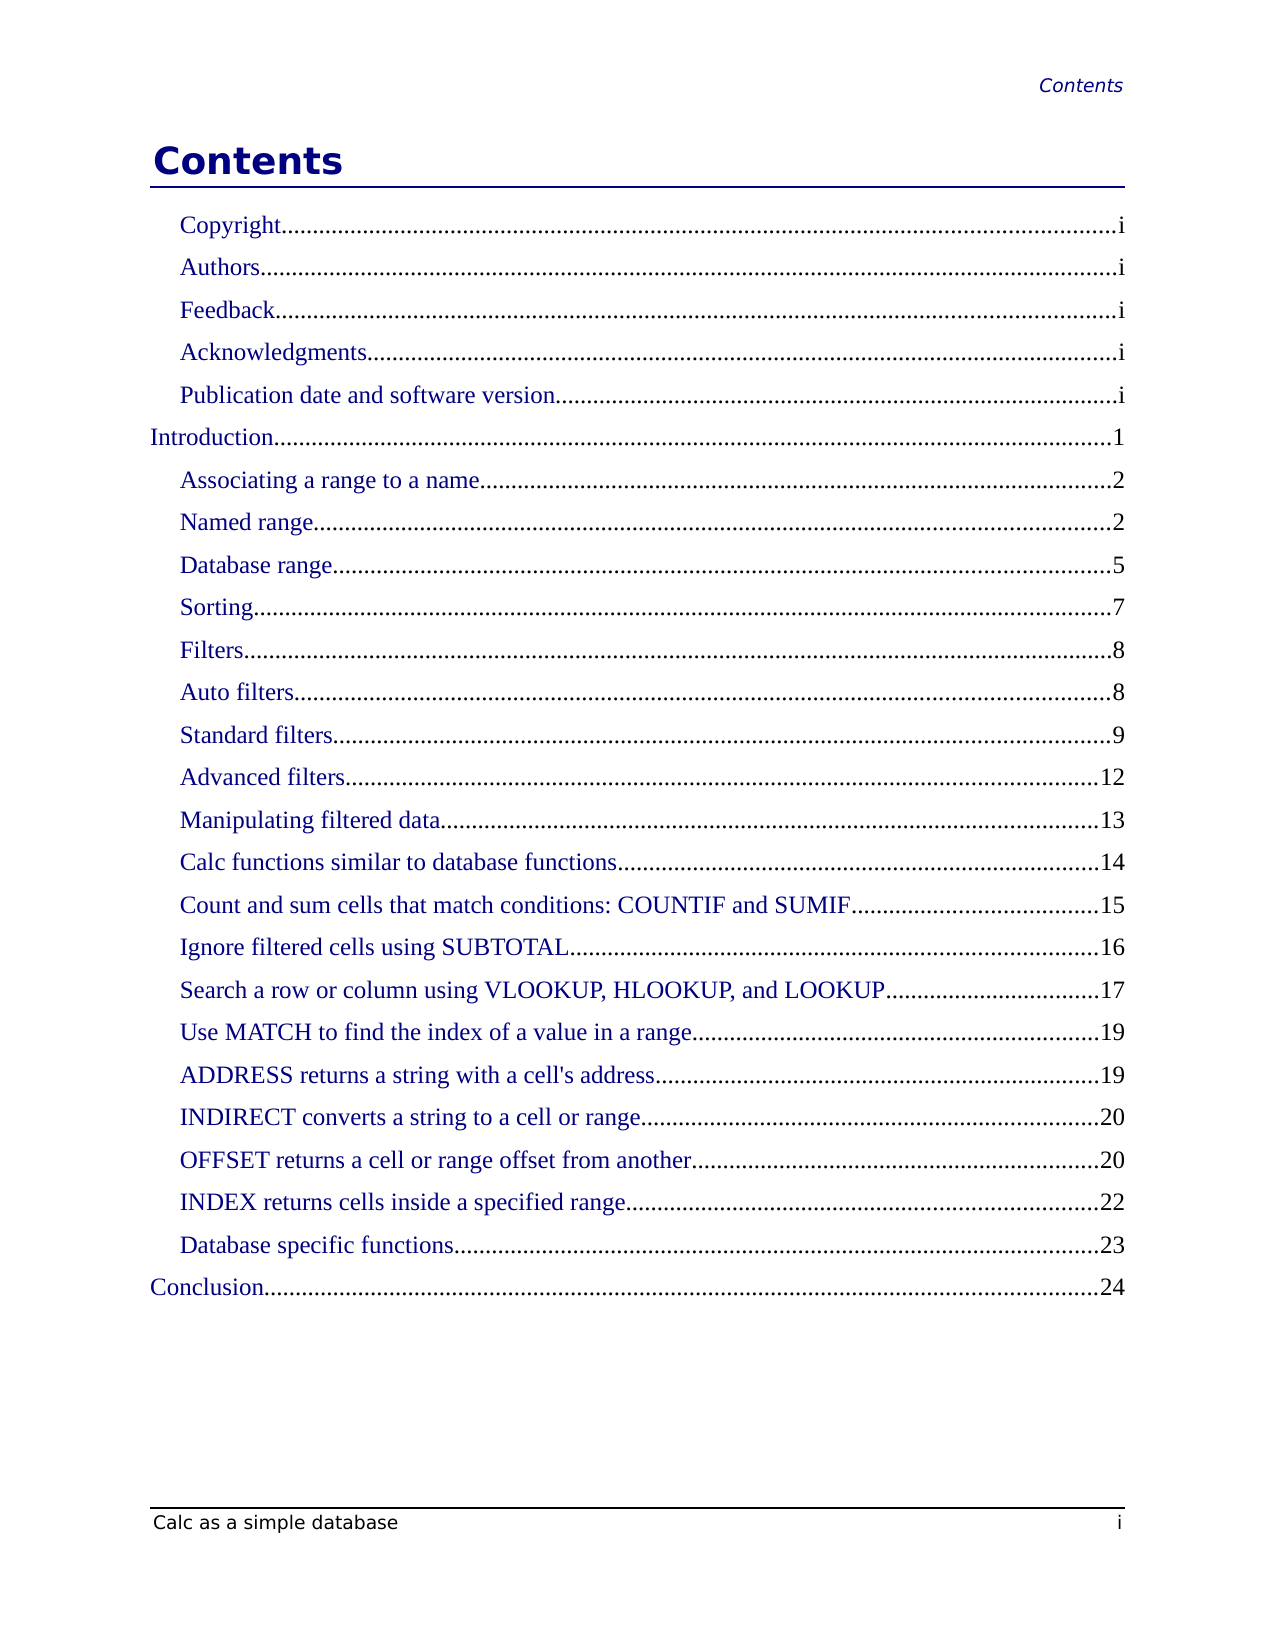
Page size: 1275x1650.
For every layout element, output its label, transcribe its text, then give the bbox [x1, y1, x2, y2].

text INDEX returns cells inside a specified range 22 [179, 1188, 1125, 1216]
text Named range 2 [179, 508, 1125, 536]
text Sorting 7 [179, 593, 1125, 621]
text Feedback i [179, 296, 1125, 323]
text Auto filters 8 [179, 678, 1125, 706]
text Filters 8 [179, 636, 1125, 663]
text Manipulating filtered data 13 [179, 806, 1125, 833]
text Search a row or column using VLOOKUP, HLOOKUP, and LOOKUP 17 [179, 976, 1125, 1003]
text Associating a range to a name 2 [179, 466, 1125, 493]
text Contents [150, 137, 1125, 186]
text Acknowledgments i [179, 338, 1125, 366]
text Database specific functions 23 [179, 1231, 1125, 1258]
text INDIRECT converts a string to a cell or range 20 [179, 1103, 1125, 1131]
text Conclusion 24 [150, 1273, 1125, 1301]
text Copyright i [179, 211, 1125, 238]
text ADDRESS returns a string with a cell's address 19 [179, 1061, 1125, 1088]
text Advanced filters 12 [179, 763, 1125, 791]
text Authors i [179, 253, 1125, 281]
text Use MATCH to find the index of a value in a range 19 [179, 1018, 1125, 1046]
text Introduction 1 [150, 423, 1125, 451]
text Database range 5 [179, 551, 1125, 578]
text Publication date and software version i [179, 381, 1125, 408]
text OFFSET returns a cell or range offset from another 20 [179, 1146, 1125, 1173]
text Count and sum cells that match conditions: COUNTIF and SUMIF 15 [179, 891, 1125, 918]
text Standard filters 9 [179, 721, 1125, 748]
text Calc functions similar to database functions 14 [179, 848, 1125, 876]
text Ignore filtered cells using SUBTOTAL 16 [179, 933, 1125, 961]
